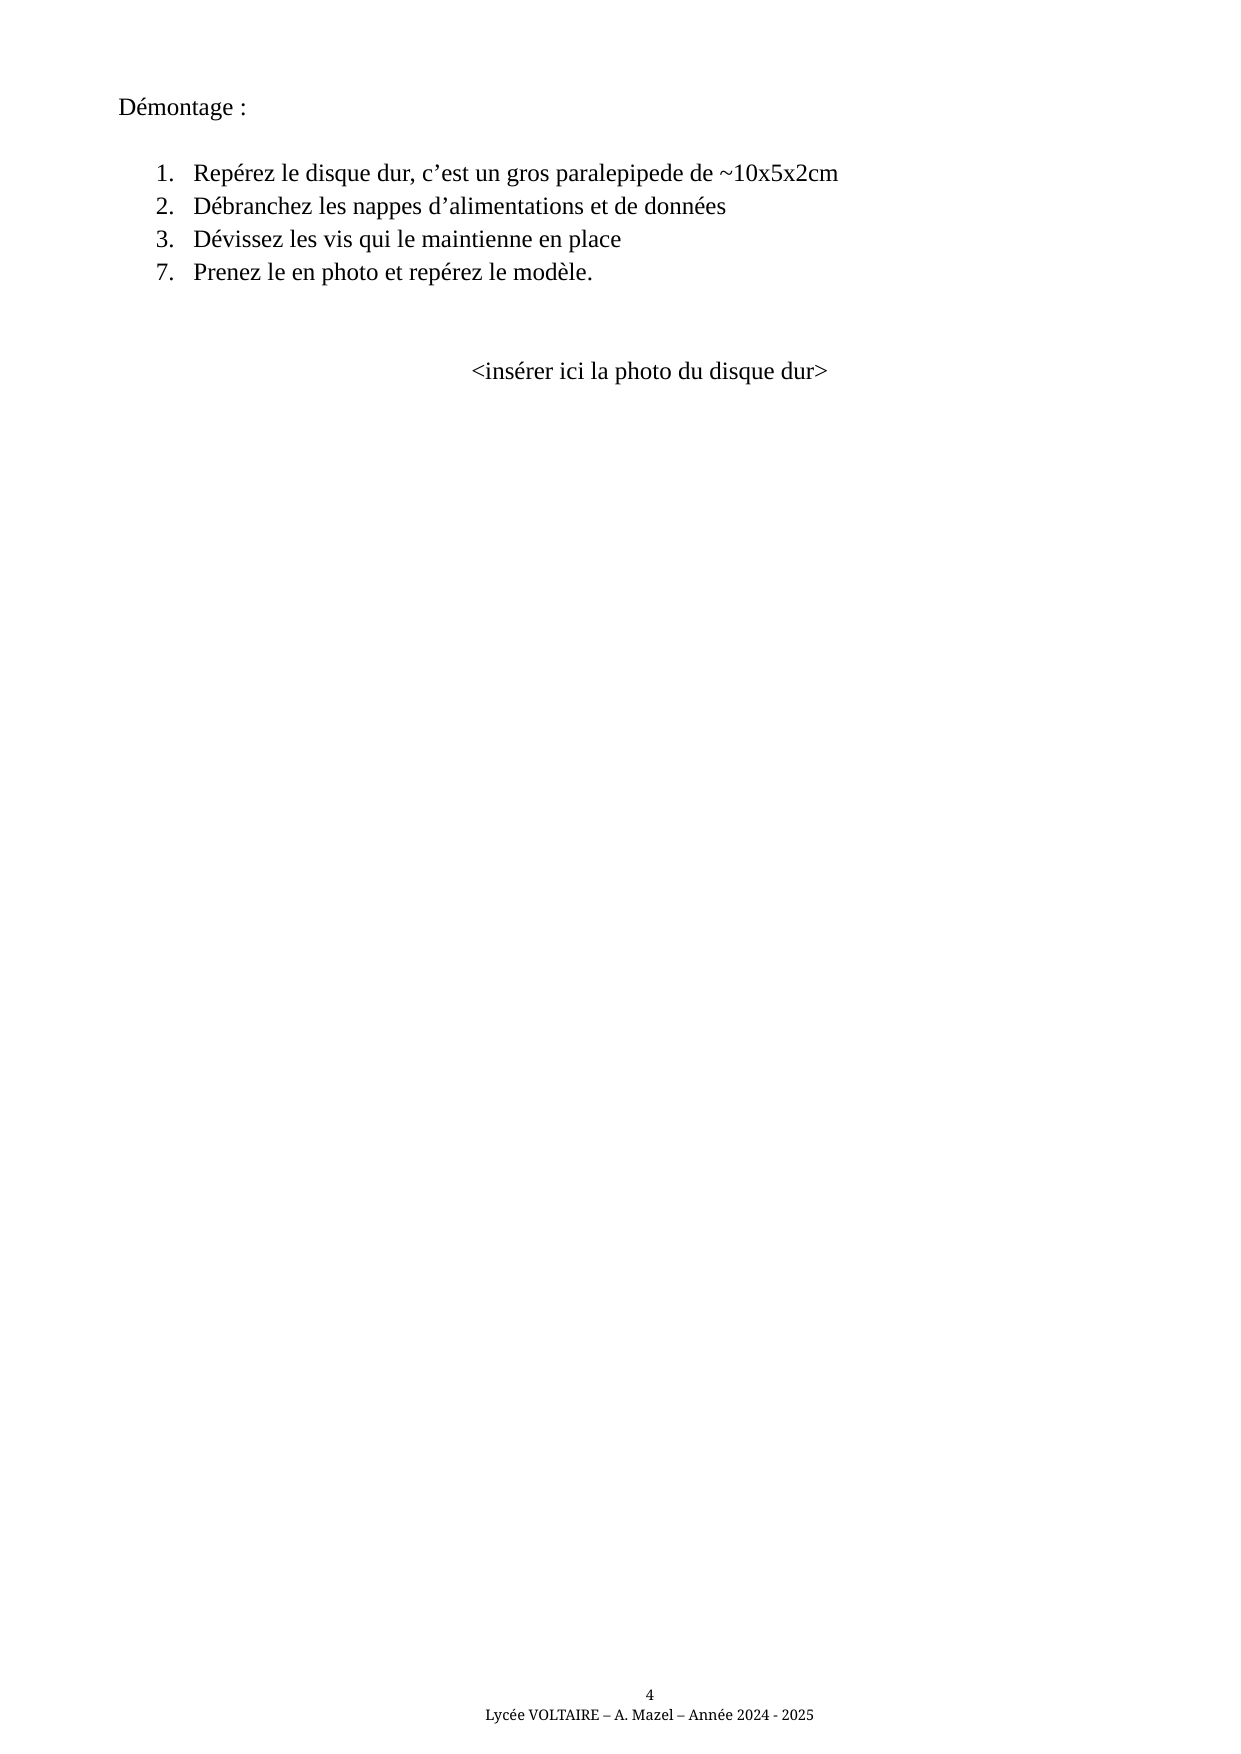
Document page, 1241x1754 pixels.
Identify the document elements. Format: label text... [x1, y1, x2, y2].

list Repérez le disque dur, c’est un gros paralepipede de ~10x5x2cm [156, 158, 1181, 187]
list Débranchez les nappes d’alimentations et de données [156, 191, 1181, 220]
list Dévissez les vis qui le maintienne en place [156, 224, 1181, 253]
text Démontage : [118, 92, 1181, 121]
text <insérer ici la photo du disque dur> [118, 356, 1181, 385]
list Prenez le en photo et repérez le modèle. [156, 257, 1181, 286]
